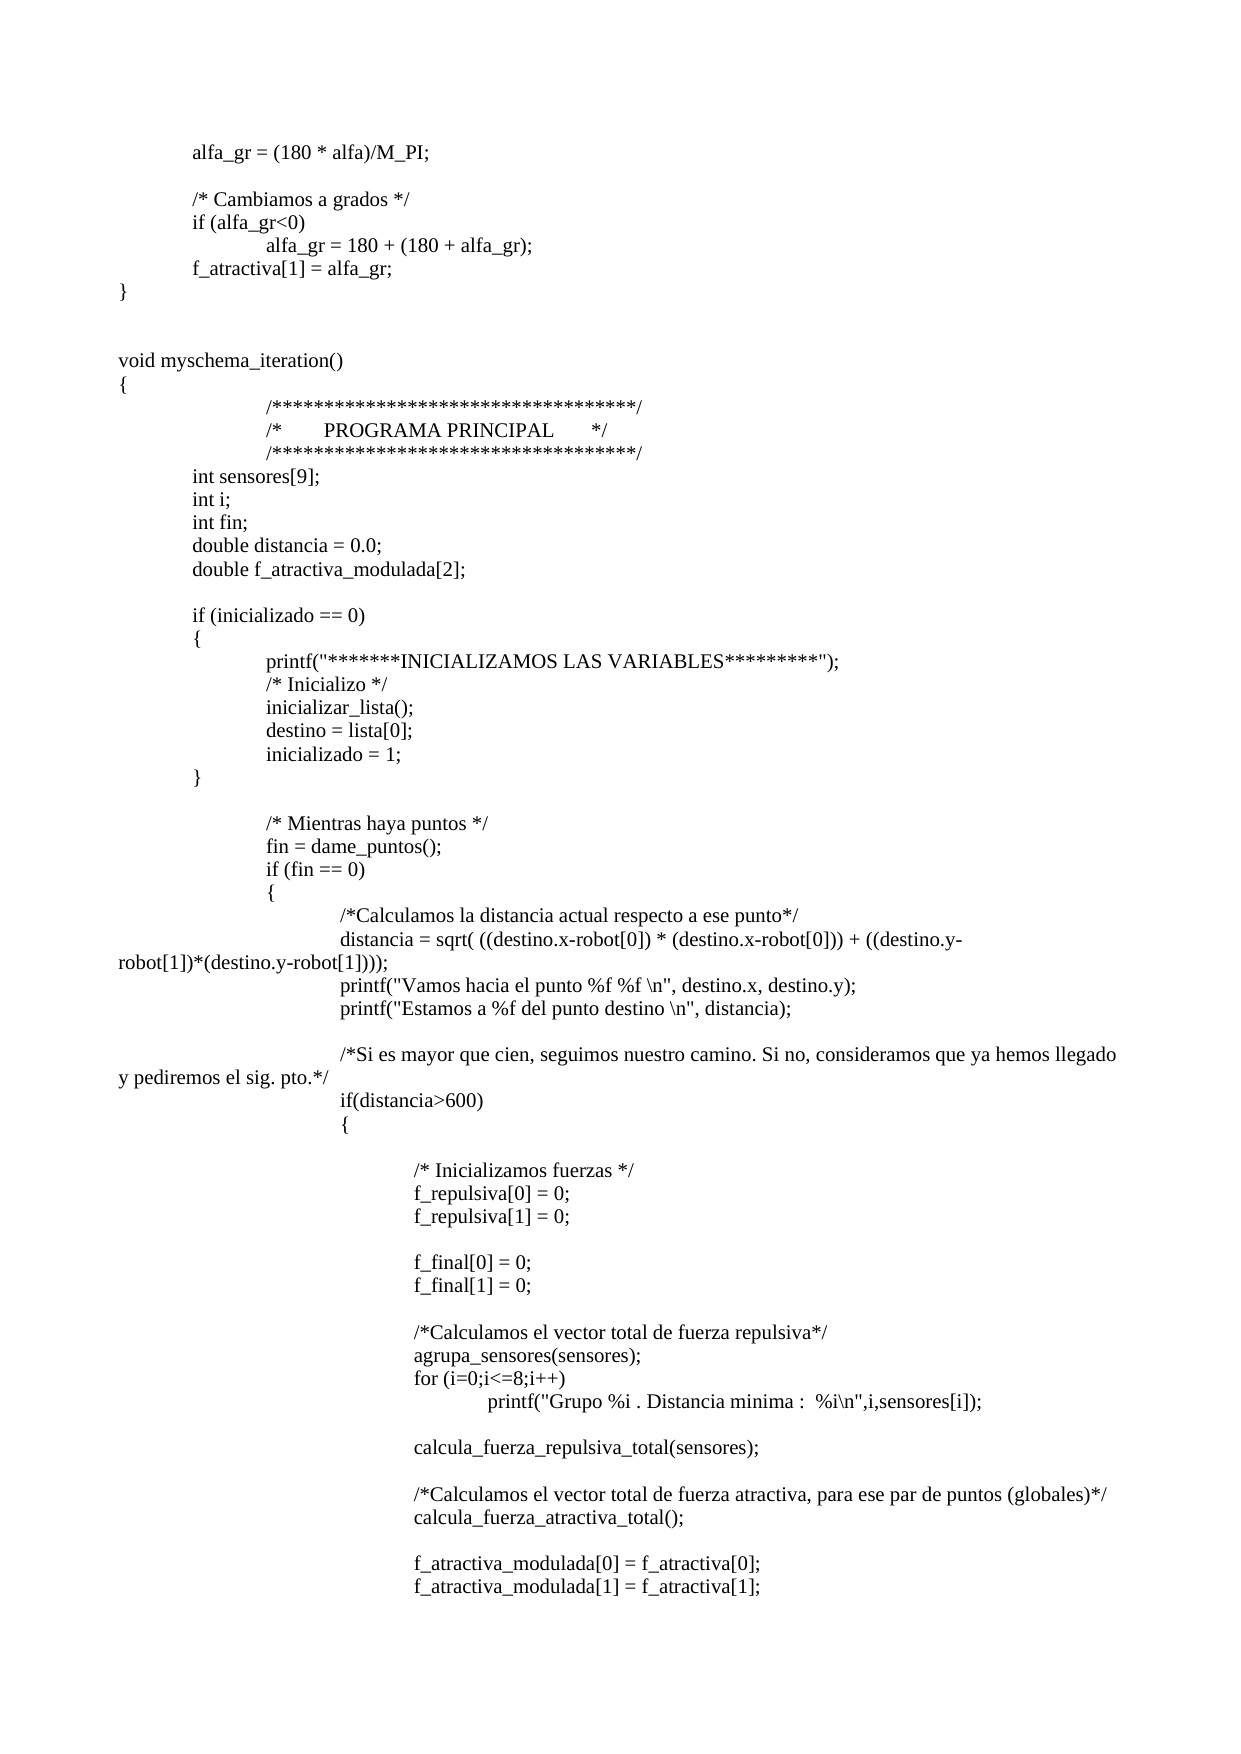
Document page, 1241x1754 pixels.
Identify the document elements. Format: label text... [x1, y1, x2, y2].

text /* PROGRAMA PRINCIPAL */ [118, 419, 1122, 442]
text printf("Estamos a %f del punto destino \n", distancia); [118, 997, 1122, 1020]
text distancia = sqrt( ((destino.x-robot[0]) * (destino.x-robot[0])) + ((destino.y-robot[1])*(destino.y-robot[1]))); [118, 927, 1122, 974]
text } [118, 766, 1122, 789]
text double distancia = 0.0; [118, 534, 1122, 557]
text f_repulsiva[0] = 0; [118, 1182, 1122, 1205]
text /***********************************/ [118, 442, 1122, 465]
text destino = lista[0]; [118, 719, 1122, 742]
text /*Si es mayor que cien, seguimos nuestro camino. Si no, consideramos que ya hemos llegado y pediremos el sig. pto.*/ [118, 1043, 1122, 1089]
text /*Calculamos la distancia actual respecto a ese punto*/ [118, 904, 1122, 927]
text if (inicializado == 0) [118, 604, 1122, 627]
text if (fin == 0) [118, 858, 1122, 881]
text inicializar_lista(); [118, 696, 1122, 719]
text calcula_fuerza_repulsiva_total(sensores); [118, 1436, 1122, 1459]
text f_atractiva_modulada[1] = f_atractiva[1]; [118, 1575, 1122, 1598]
text { [118, 372, 1122, 396]
text f_final[1] = 0; [118, 1274, 1122, 1297]
text int fin; [118, 511, 1122, 534]
text if(distancia>600) [118, 1089, 1122, 1112]
text if (alfa_gr<0) [118, 211, 1122, 234]
text agrupa_sensores(sensores); [118, 1344, 1122, 1367]
text alfa_gr = 180 + (180 + alfa_gr); [118, 234, 1122, 257]
text int sensores[9]; [118, 465, 1122, 488]
text { [118, 881, 1122, 904]
text printf("Vamos hacia el punto %f %f \n", destino.x, destino.y); [118, 974, 1122, 997]
text { [118, 1112, 1122, 1136]
text /*Calculamos el vector total de fuerza atractiva, para ese par de puntos (globales)*/ [118, 1482, 1122, 1506]
text int i; [118, 488, 1122, 511]
text f_atractiva_modulada[0] = f_atractiva[0]; [118, 1552, 1122, 1575]
text void myschema_iteration() [118, 349, 1122, 372]
text /* Inicializamos fuerzas */ [118, 1159, 1122, 1182]
text double f_atractiva_modulada[2]; [118, 557, 1122, 581]
text printf("Grupo %i . Distancia minima : %i\n",i,sensores[i]); [118, 1390, 1122, 1413]
text f_repulsiva[1] = 0; [118, 1205, 1122, 1228]
text calcula_fuerza_atractiva_total(); [118, 1506, 1122, 1529]
text /* Inicializo */ [118, 673, 1122, 696]
text /***********************************/ [118, 396, 1122, 419]
text /*Calculamos el vector total de fuerza repulsiva*/ [118, 1321, 1122, 1344]
text printf("*******INICIALIZAMOS LAS VARIABLES*********"); [118, 650, 1122, 673]
text inicializado = 1; [118, 742, 1122, 766]
text { [118, 627, 1122, 650]
text f_atractiva[1] = alfa_gr; [118, 257, 1122, 280]
text alfa_gr = (180 * alfa)/M_PI; [118, 141, 1122, 164]
text /* Mientras haya puntos */ [118, 812, 1122, 835]
text } [118, 280, 1122, 303]
text /* Cambiamos a grados */ [118, 187, 1122, 211]
text fin = dame_puntos(); [118, 835, 1122, 858]
text f_final[0] = 0; [118, 1251, 1122, 1274]
text for (i=0;i<=8;i++) [118, 1367, 1122, 1390]
